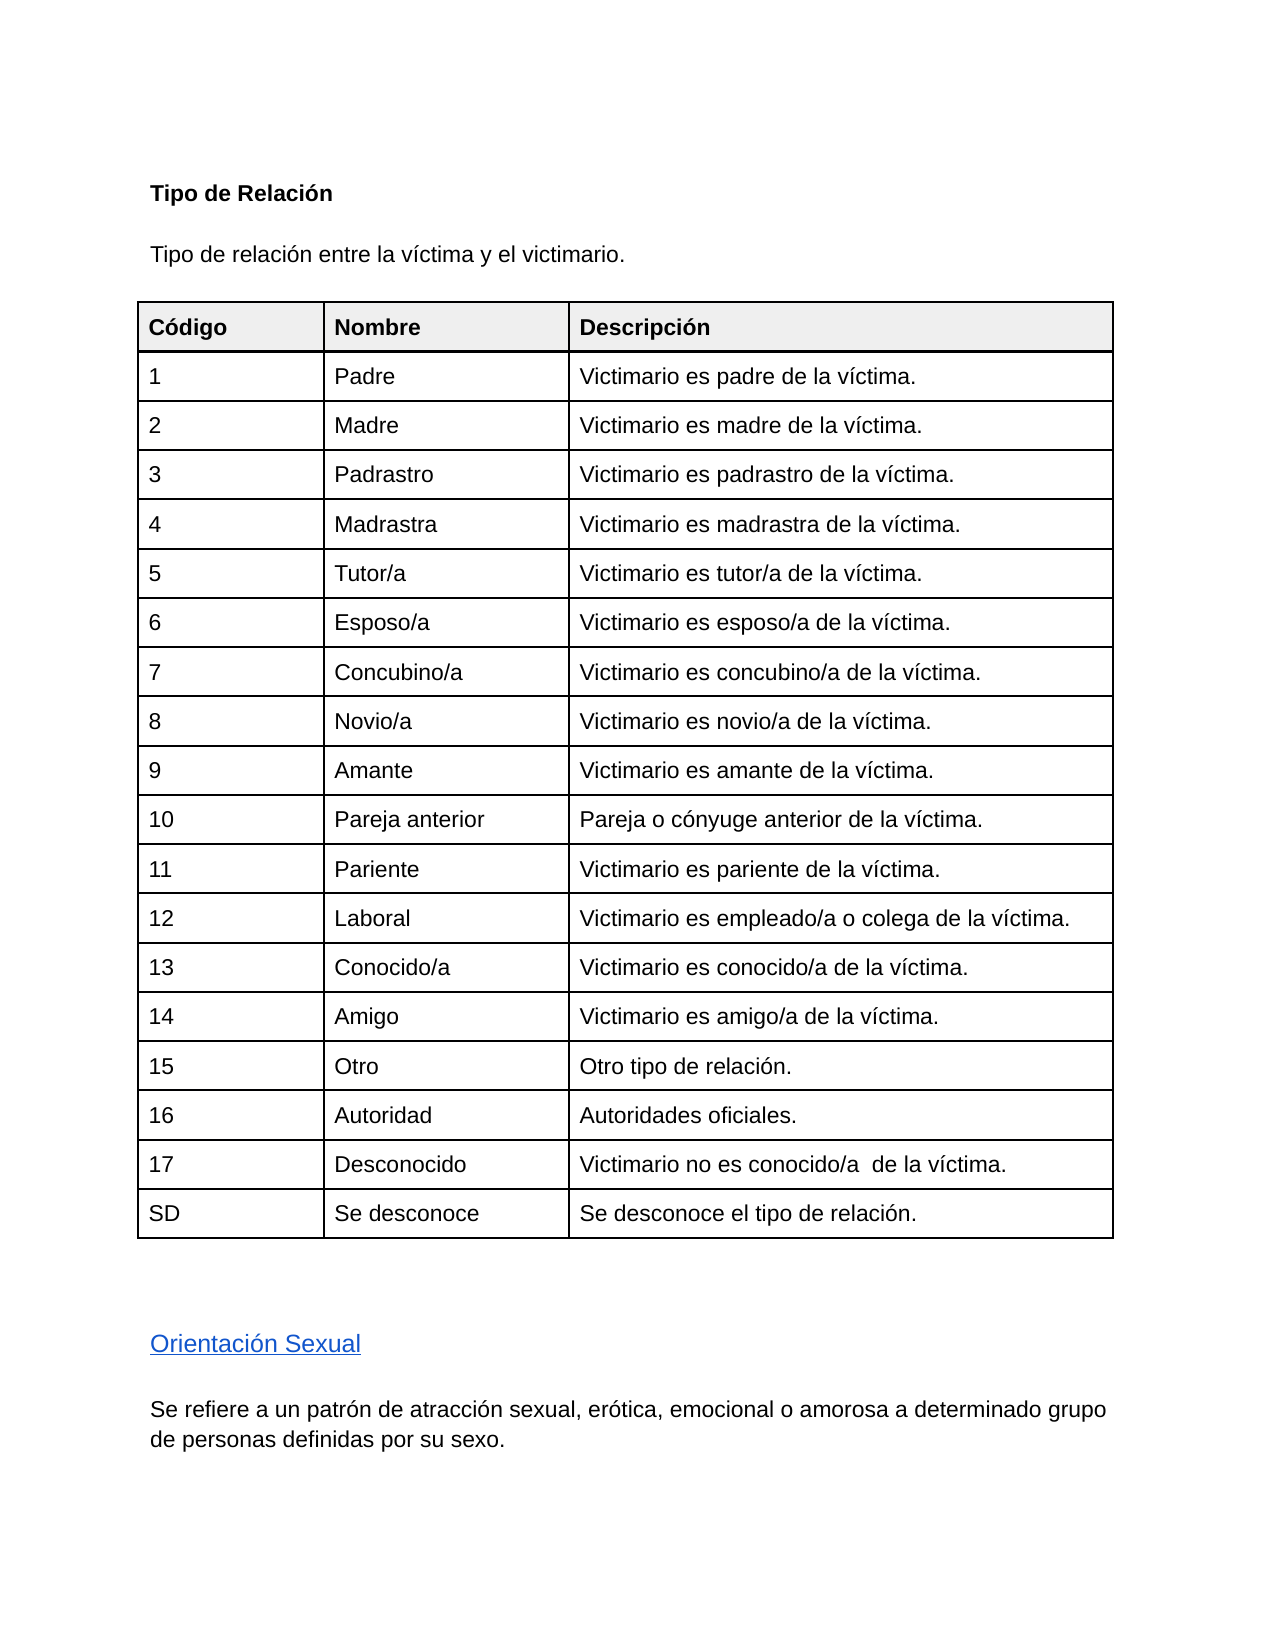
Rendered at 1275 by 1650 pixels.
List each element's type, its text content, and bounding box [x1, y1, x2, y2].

table_header Nombre [325, 303, 568, 350]
table_cell 3 [139, 451, 323, 498]
table_cell Autoridad [325, 1091, 568, 1139]
table_cell Desconocido [325, 1141, 568, 1188]
table_cell 8 [139, 697, 323, 744]
table_cell Concubino/a [325, 648, 568, 695]
subtitle Orientación Sexual [150, 1329, 1125, 1358]
table_cell Novio/a [325, 697, 568, 744]
table_cell Victimario es esposo/a de la víctima. [570, 599, 1112, 646]
table_cell 12 [139, 894, 323, 942]
table_cell 16 [139, 1091, 323, 1139]
table_cell Otro [325, 1042, 568, 1089]
table_cell 15 [139, 1042, 323, 1089]
table_cell 11 [139, 845, 323, 892]
table_cell Pareja o cónyuge anterior de la víctima. [570, 796, 1112, 843]
table_cell 6 [139, 599, 323, 646]
table_cell Pareja anterior [325, 796, 568, 843]
table_cell Victimario es conocido/a de la víctima. [570, 944, 1112, 991]
table_cell Laboral [325, 894, 568, 942]
table_cell Autoridades oficiales. [570, 1091, 1112, 1139]
table_header Código [139, 303, 323, 350]
table_cell Se desconoce el tipo de relación. [570, 1190, 1112, 1237]
table_cell Victimario es madrastra de la víctima. [570, 500, 1112, 547]
table_cell 17 [139, 1141, 323, 1188]
table_cell SD [139, 1190, 323, 1237]
table_cell 10 [139, 796, 323, 843]
table_cell Victimario es novio/a de la víctima. [570, 697, 1112, 744]
table_cell 9 [139, 747, 323, 794]
table_cell Victimario es padre de la víctima. [570, 353, 1112, 399]
table_cell Otro tipo de relación. [570, 1042, 1112, 1089]
table_cell Victimario es padrastro de la víctima. [570, 451, 1112, 498]
table_cell Victimario es pariente de la víctima. [570, 845, 1112, 892]
table_cell 14 [139, 993, 323, 1040]
table_cell Esposo/a [325, 599, 568, 646]
table_cell Madrastra [325, 500, 568, 547]
table_cell Victimario es empleado/a o colega de la víctima. [570, 894, 1112, 942]
table_cell Madre [325, 402, 568, 449]
table_cell 2 [139, 402, 323, 449]
table_header Descripción [570, 303, 1112, 350]
text Tipo de relación entre la víctima y el victimario. [150, 241, 1125, 267]
table_cell 5 [139, 550, 323, 597]
table_cell Victimario es tutor/a de la víctima. [570, 550, 1112, 597]
table_cell 13 [139, 944, 323, 991]
table_cell Se desconoce [325, 1190, 568, 1237]
table_cell Amante [325, 747, 568, 794]
table_cell Victimario es amante de la víctima. [570, 747, 1112, 794]
text Tipo de Relación [150, 180, 1125, 207]
table_cell 1 [139, 353, 323, 399]
table_cell Victimario no es conocido/a de la víctima. [570, 1141, 1112, 1188]
table_cell Pariente [325, 845, 568, 892]
text Se refiere a un patrón de atracción sexual, erótica, emocional o amorosa a determinado grupo de personas definidas por su sexo. [150, 1396, 1125, 1453]
table_cell Victimario es madre de la víctima. [570, 402, 1112, 449]
table_cell Victimario es amigo/a de la víctima. [570, 993, 1112, 1040]
table_cell Tutor/a [325, 550, 568, 597]
table_cell Padre [325, 353, 568, 399]
table_cell Amigo [325, 993, 568, 1040]
table_cell 4 [139, 500, 323, 547]
table_cell 7 [139, 648, 323, 695]
table_cell Padrastro [325, 451, 568, 498]
table_cell Victimario es concubino/a de la víctima. [570, 648, 1112, 695]
table_cell Conocido/a [325, 944, 568, 991]
